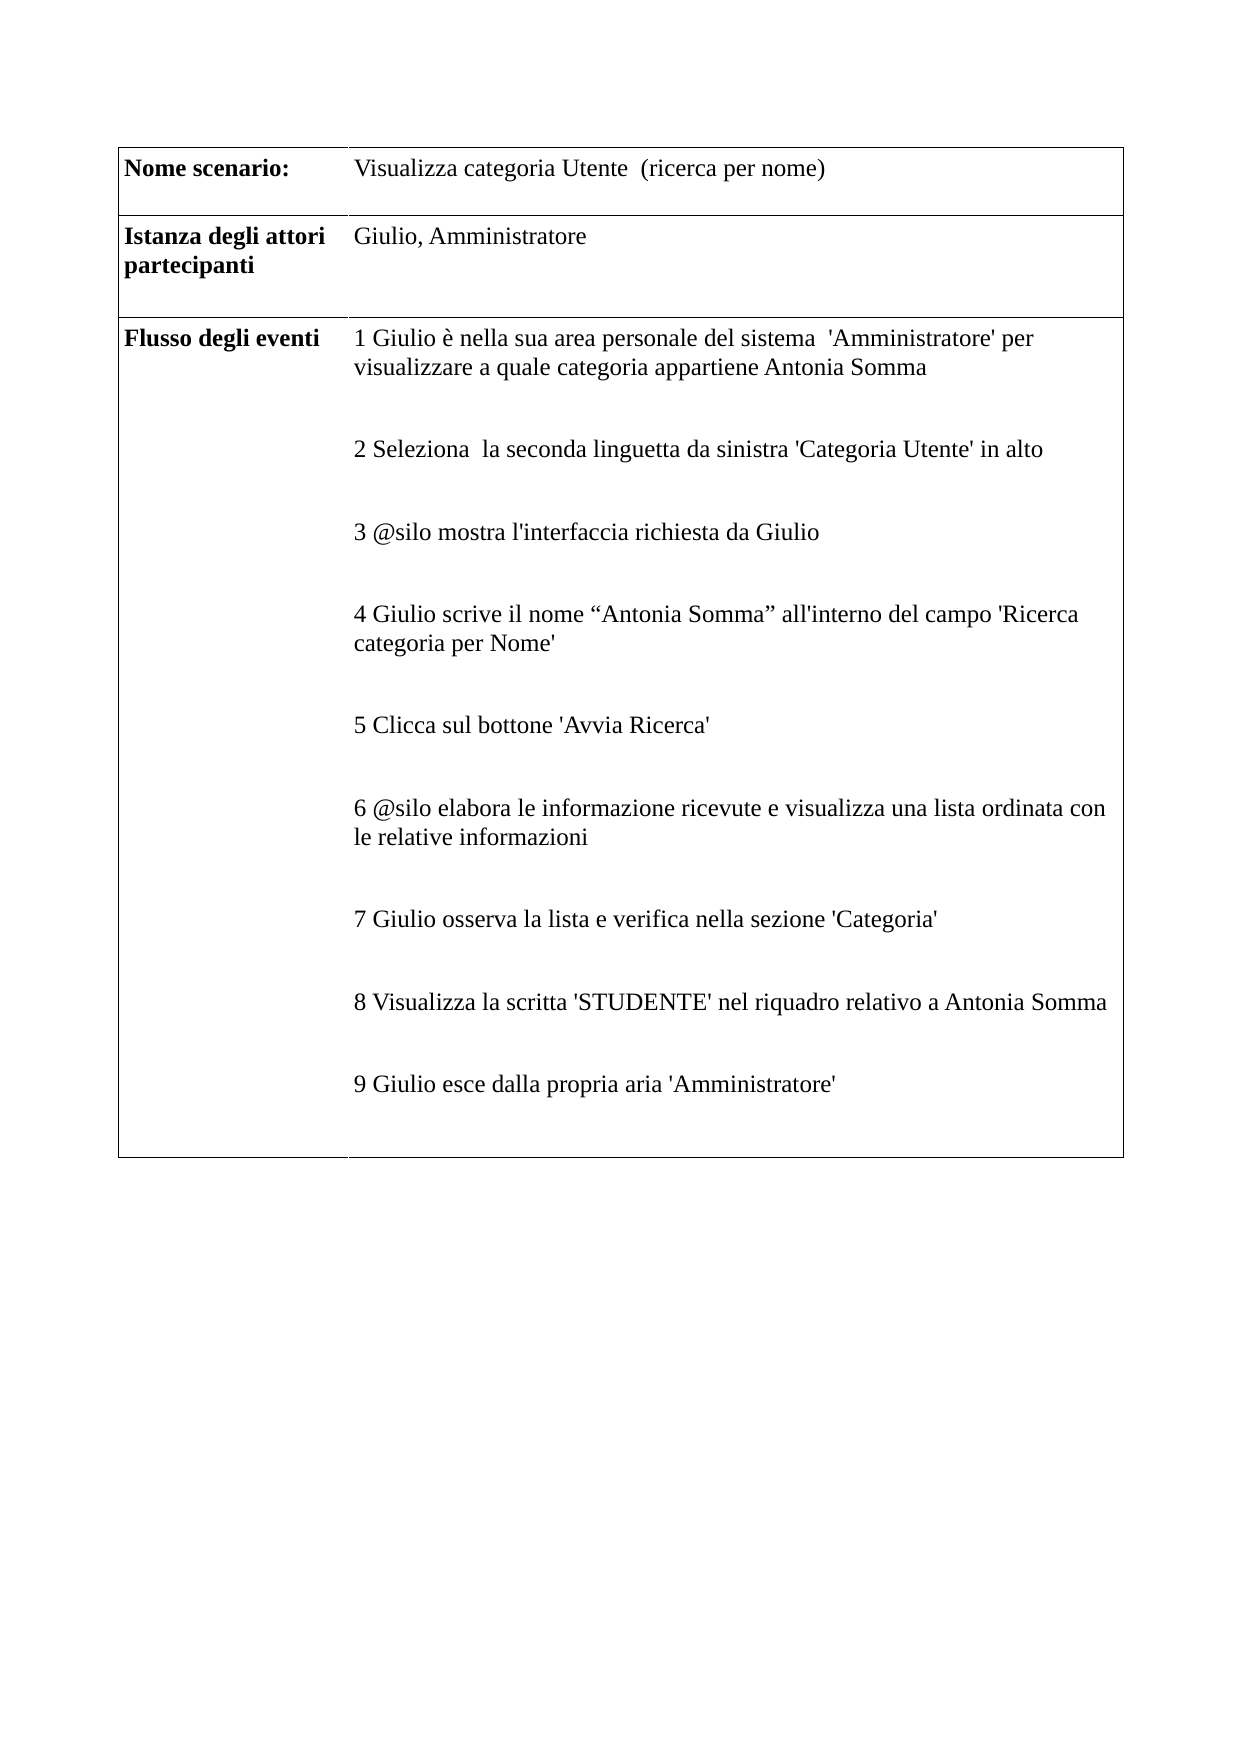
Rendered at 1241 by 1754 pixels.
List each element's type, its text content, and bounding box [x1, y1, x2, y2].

table_cell 1 Giulio è nella sua area personale del sistema 'Amministratore' per visualizzare a quale categoria appartiene Antonia Somma 2 Seleziona la seconda linguetta da sinistra 'Categoria Utente' in alto 3 @silo mostra l'interfaccia richiesta da Giulio 4 Giulio scrive il nome “Antonia Somma” all'interno del campo 'Ricerca categoria per Nome' 5 Clicca sul bottone 'Avvia Ricerca' 6 @silo elabora le informazione ricevute e visualizza una lista ordinata con le relative informazioni 7 Giulio osserva la lista e verifica nella sezione 'Categoria' 8 Visualizza la scritta 'STUDENTE' nel riquadro relativo a Antonia Somma 9 Giulio esce dalla propria aria 'Amministratore' [349, 318, 1123, 1157]
table_cell Flusso degli eventi [119, 318, 348, 1157]
table_header Nome scenario: [119, 148, 348, 215]
table_cell Istanza degli attori partecipanti [119, 216, 348, 317]
table_cell Giulio, Amministratore [349, 216, 1123, 317]
table_header Visualizza categoria Utente (ricerca per nome) [349, 148, 1123, 215]
